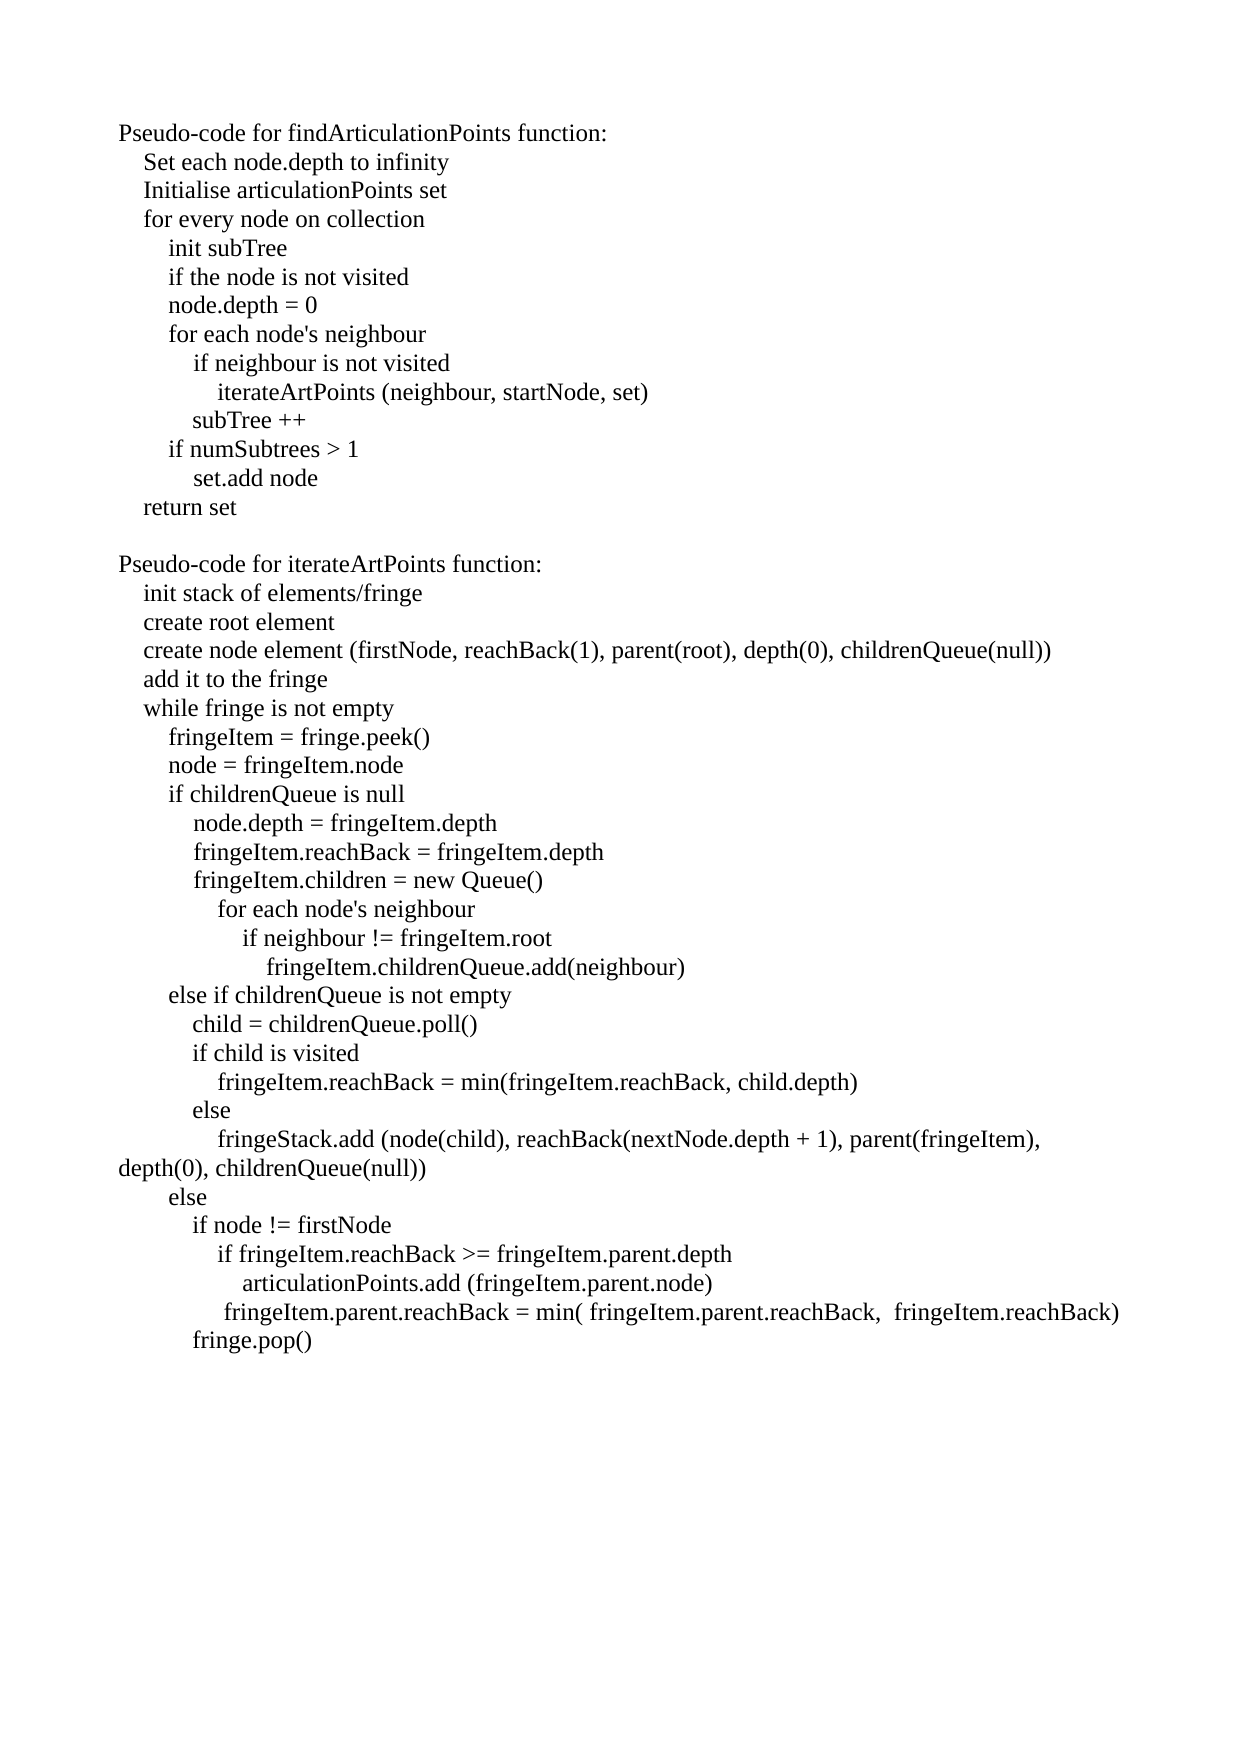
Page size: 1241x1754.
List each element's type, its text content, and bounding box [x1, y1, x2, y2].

text fringeStack.add (node(child), reachBack(nextNode.depth + 1), parent(fringeItem), depth(0), childrenQueue(null)) [118, 1124, 1122, 1182]
text node.depth = 0 [118, 291, 1122, 319]
text if fringeItem.reachBack >= fringeItem.parent.depth [118, 1239, 1122, 1268]
text node = fringeItem.node [118, 751, 1122, 779]
text subTree ++ [118, 406, 1122, 434]
text fringeItem.childrenQueue.add(neighbour) [118, 952, 1122, 981]
text child = childrenQueue.poll() [118, 1009, 1122, 1038]
text Set each node.depth to infinity [118, 147, 1122, 176]
text else [118, 1182, 1122, 1211]
text else if childrenQueue is not empty [118, 981, 1122, 1009]
text init stack of elements/fringe [118, 578, 1122, 607]
text create root element [118, 607, 1122, 636]
text while fringe is not empty [118, 693, 1122, 722]
text add it to the fringe [118, 664, 1122, 693]
text fringeItem.reachBack = min(fringeItem.reachBack, child.depth) [118, 1067, 1122, 1096]
text iterateArtPoints (neighbour, startNode, set) [118, 377, 1122, 406]
text init subTree [118, 233, 1122, 262]
text Pseudo-code for findArticulationPoints function: [118, 118, 1122, 147]
text if node != firstNode [118, 1211, 1122, 1239]
text fringeItem.reachBack = fringeItem.depth [118, 837, 1122, 866]
text Pseudo-code for iterateArtPoints function: [118, 549, 1122, 578]
text set.add node [118, 463, 1122, 492]
text fringeItem = fringe.peek() [118, 722, 1122, 751]
text if numSubtrees > 1 [118, 434, 1122, 463]
text if childrenQueue is null [118, 779, 1122, 808]
text fringe.pop() [118, 1326, 1122, 1354]
text node.depth = fringeItem.depth [118, 808, 1122, 837]
text for every node on collection [118, 204, 1122, 233]
text return set [118, 492, 1122, 521]
text create node element (firstNode, reachBack(1), parent(root), depth(0), childrenQueue(null)) [118, 636, 1122, 664]
text if neighbour is not visited [118, 348, 1122, 377]
text if neighbour != fringeItem.root [118, 923, 1122, 952]
text else [118, 1096, 1122, 1124]
text for each node's neighbour [118, 894, 1122, 923]
text fringeItem.children = new Queue() [118, 866, 1122, 894]
text articulationPoints.add (fringeItem.parent.node) [118, 1268, 1122, 1297]
text if the node is not visited [118, 262, 1122, 291]
text Initialise articulationPoints set [118, 176, 1122, 204]
text for each node's neighbour [118, 319, 1122, 348]
text if child is visited [118, 1038, 1122, 1067]
text fringeItem.parent.reachBack = min( fringeItem.parent.reachBack, fringeItem.reachBack) [118, 1297, 1122, 1326]
